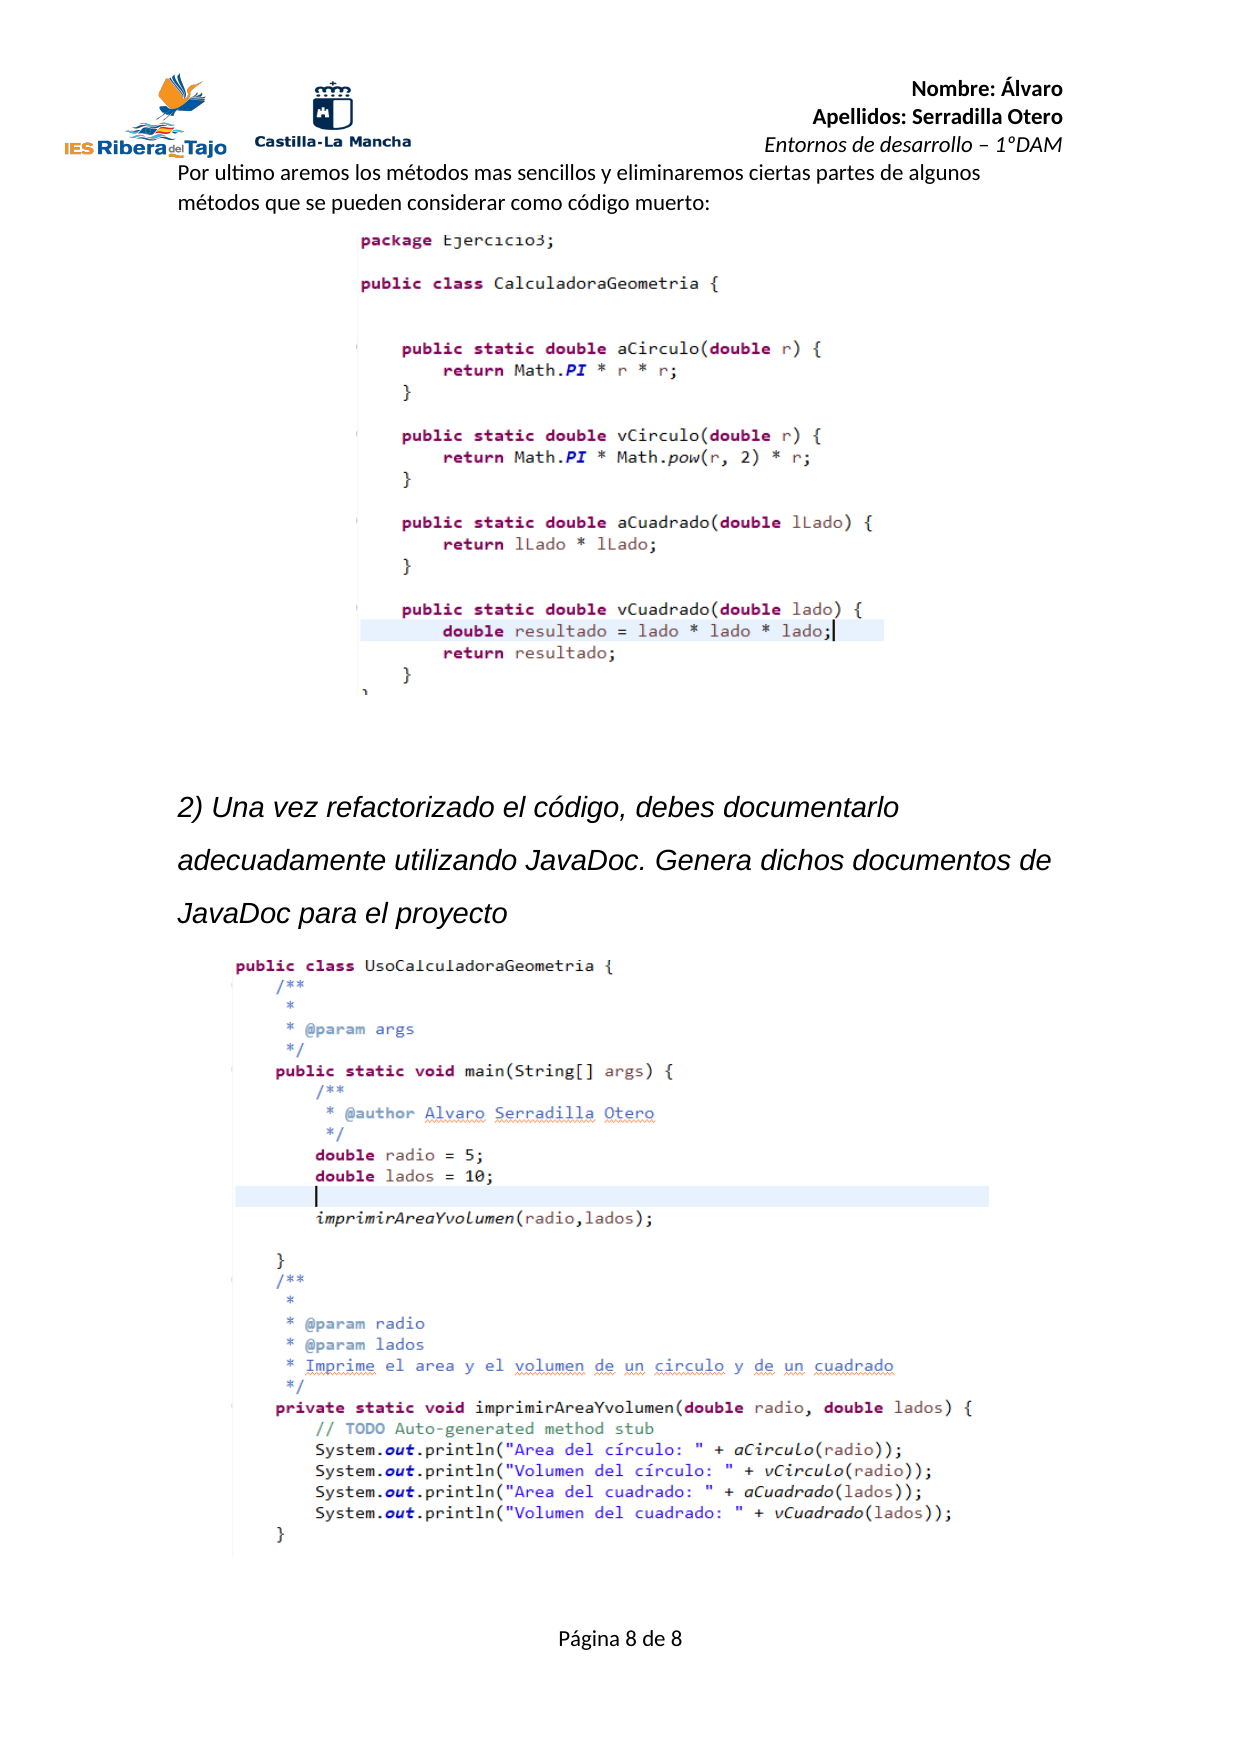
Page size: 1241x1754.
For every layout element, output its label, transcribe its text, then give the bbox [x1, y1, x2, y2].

text JavaDoc para el proyecto [177, 896, 1063, 929]
text 2) Una vez refactorizado el código, debes documentarlo [177, 790, 1063, 824]
picture [231, 960, 989, 1557]
picture [356, 235, 884, 695]
picture [233, 73, 432, 158]
text adecuadamente utilizando JavaDoc. Genera dichos documentos de [177, 843, 1063, 877]
picture [65, 73, 227, 158]
text Por ultimo aremos los métodos mas sencillos y eliminaremos ciertas partes de algunos métodos que se pueden considerar como código muerto: [177, 158, 1063, 216]
